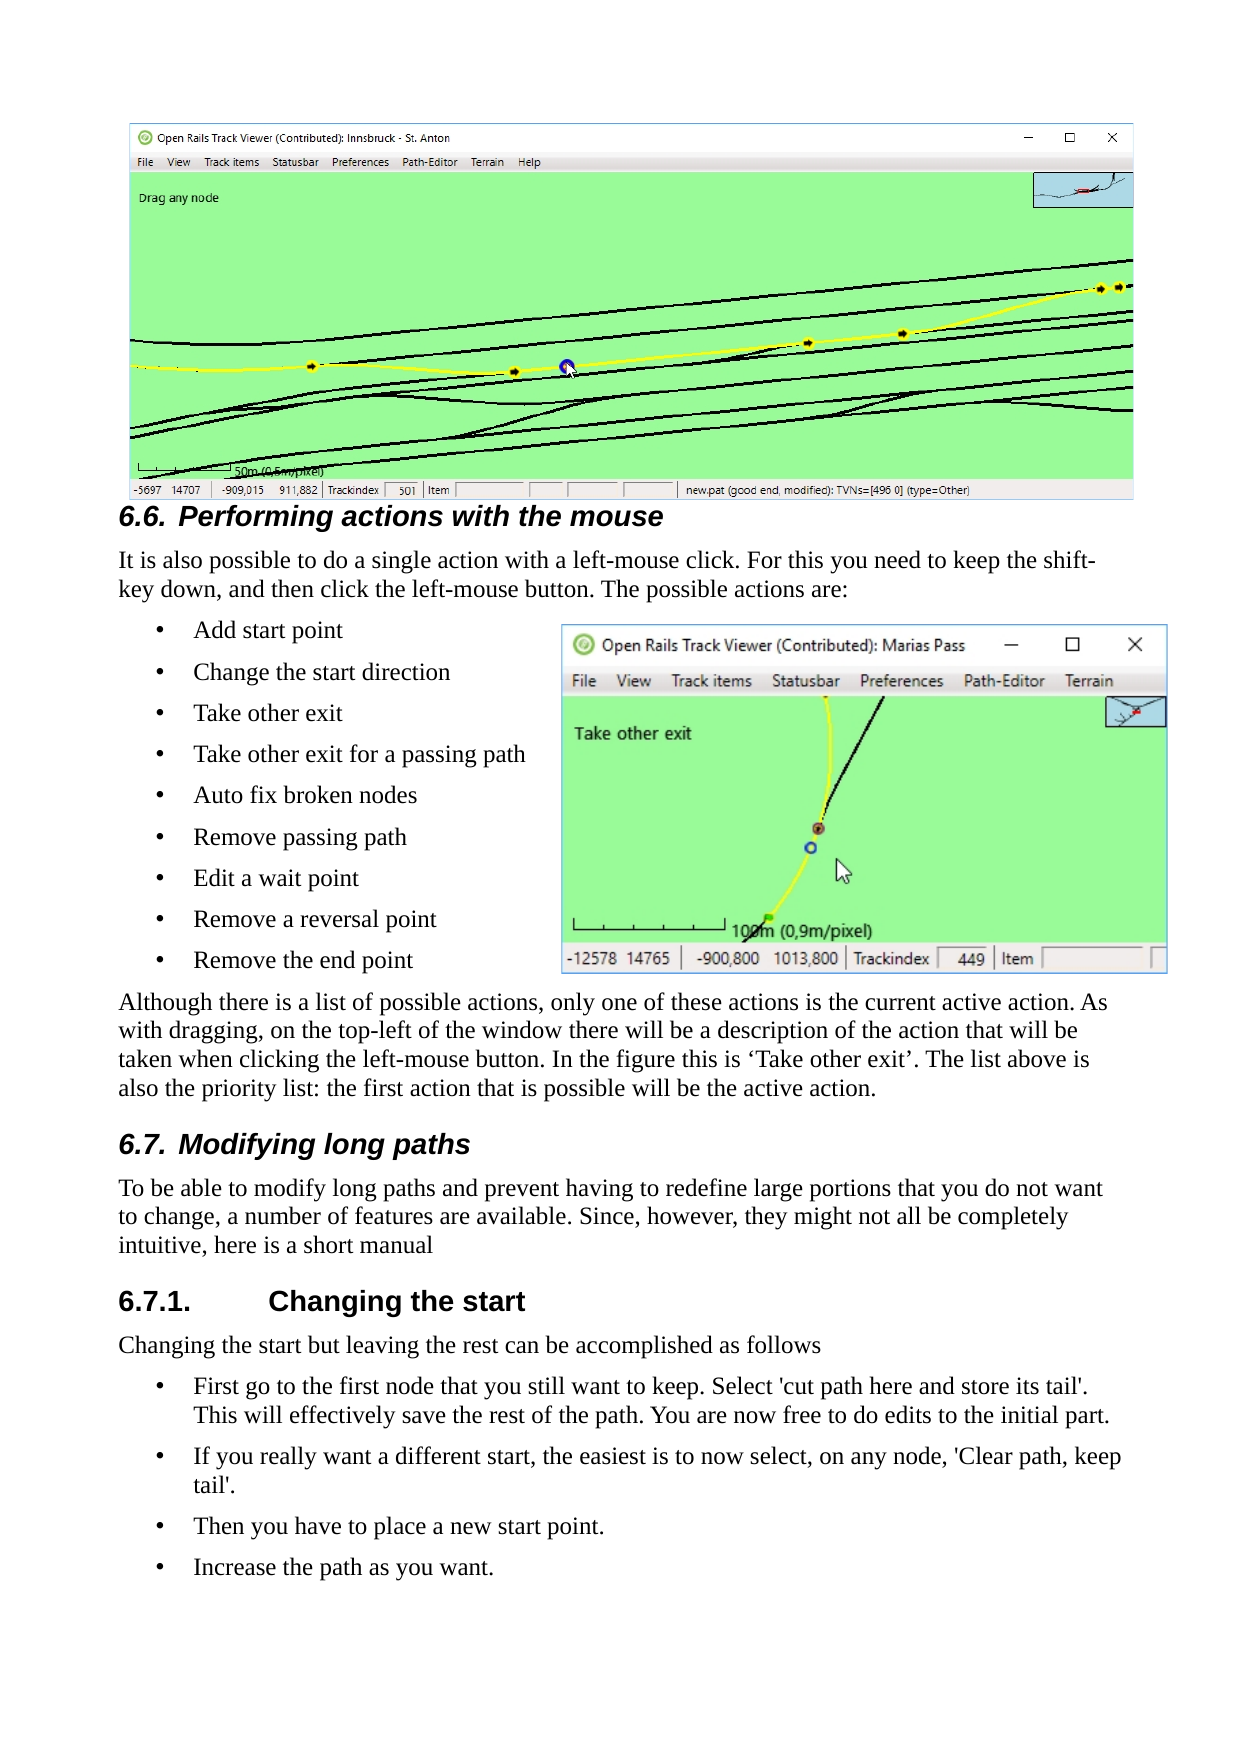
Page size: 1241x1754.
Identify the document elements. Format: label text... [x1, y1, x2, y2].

subtitle Changing the start [118, 1284, 1122, 1317]
subtitle Performing actions with the mouse [118, 118, 1122, 533]
list Remove a reversal point [156, 904, 561, 933]
text Although there is a list of possible actions, only one of these actions is the current active action. As with dragging, on the top-left of the window there will be a description of the action that will be taken when clicking the left-mouse button. In the figure this is ‘Take other exit’. The list above is also the priority list: the first action that is possible will be the active action. [118, 987, 1122, 1102]
text Changing the start but leaving the rest can be accomplished as follows [118, 1330, 1122, 1359]
list Then you have to place a new start point. [156, 1511, 1122, 1540]
list Take other exit for a passing path [156, 739, 561, 768]
list Increase the path as you want. [156, 1552, 1122, 1581]
list Auto fix broken nodes [156, 780, 561, 809]
list Take other exit [156, 698, 561, 727]
list Add start point [156, 615, 1122, 644]
list If you really want a different start, the easiest is to now select, on any node, 'Clear path, keep tail'. [156, 1441, 1122, 1499]
list Remove the end point [156, 945, 561, 974]
subtitle Modifying long paths [118, 1127, 1122, 1160]
list Edit a wait point [156, 863, 561, 892]
text It is also possible to do a single action with a left-mouse click. For this you need to keep the shift-key down, and then click the left-mouse button. The possible actions are: [118, 545, 1122, 603]
text To be able to modify long paths and prevent having to redefine large portions that you do not want to change, a number of features are available. Since, however, they might not all be completely intuitive, here is a short manual [118, 1173, 1122, 1259]
list Change the start direction [156, 657, 561, 685]
list Remove passing path [156, 822, 561, 850]
picture [561, 624, 1168, 974]
picture [129, 123, 1134, 500]
list First go to the first node that you still want to keep. Select 'cut path here and store its tail'. This will effectively save the rest of the path. You are now free to do edits to the initial part. [156, 1371, 1122, 1429]
